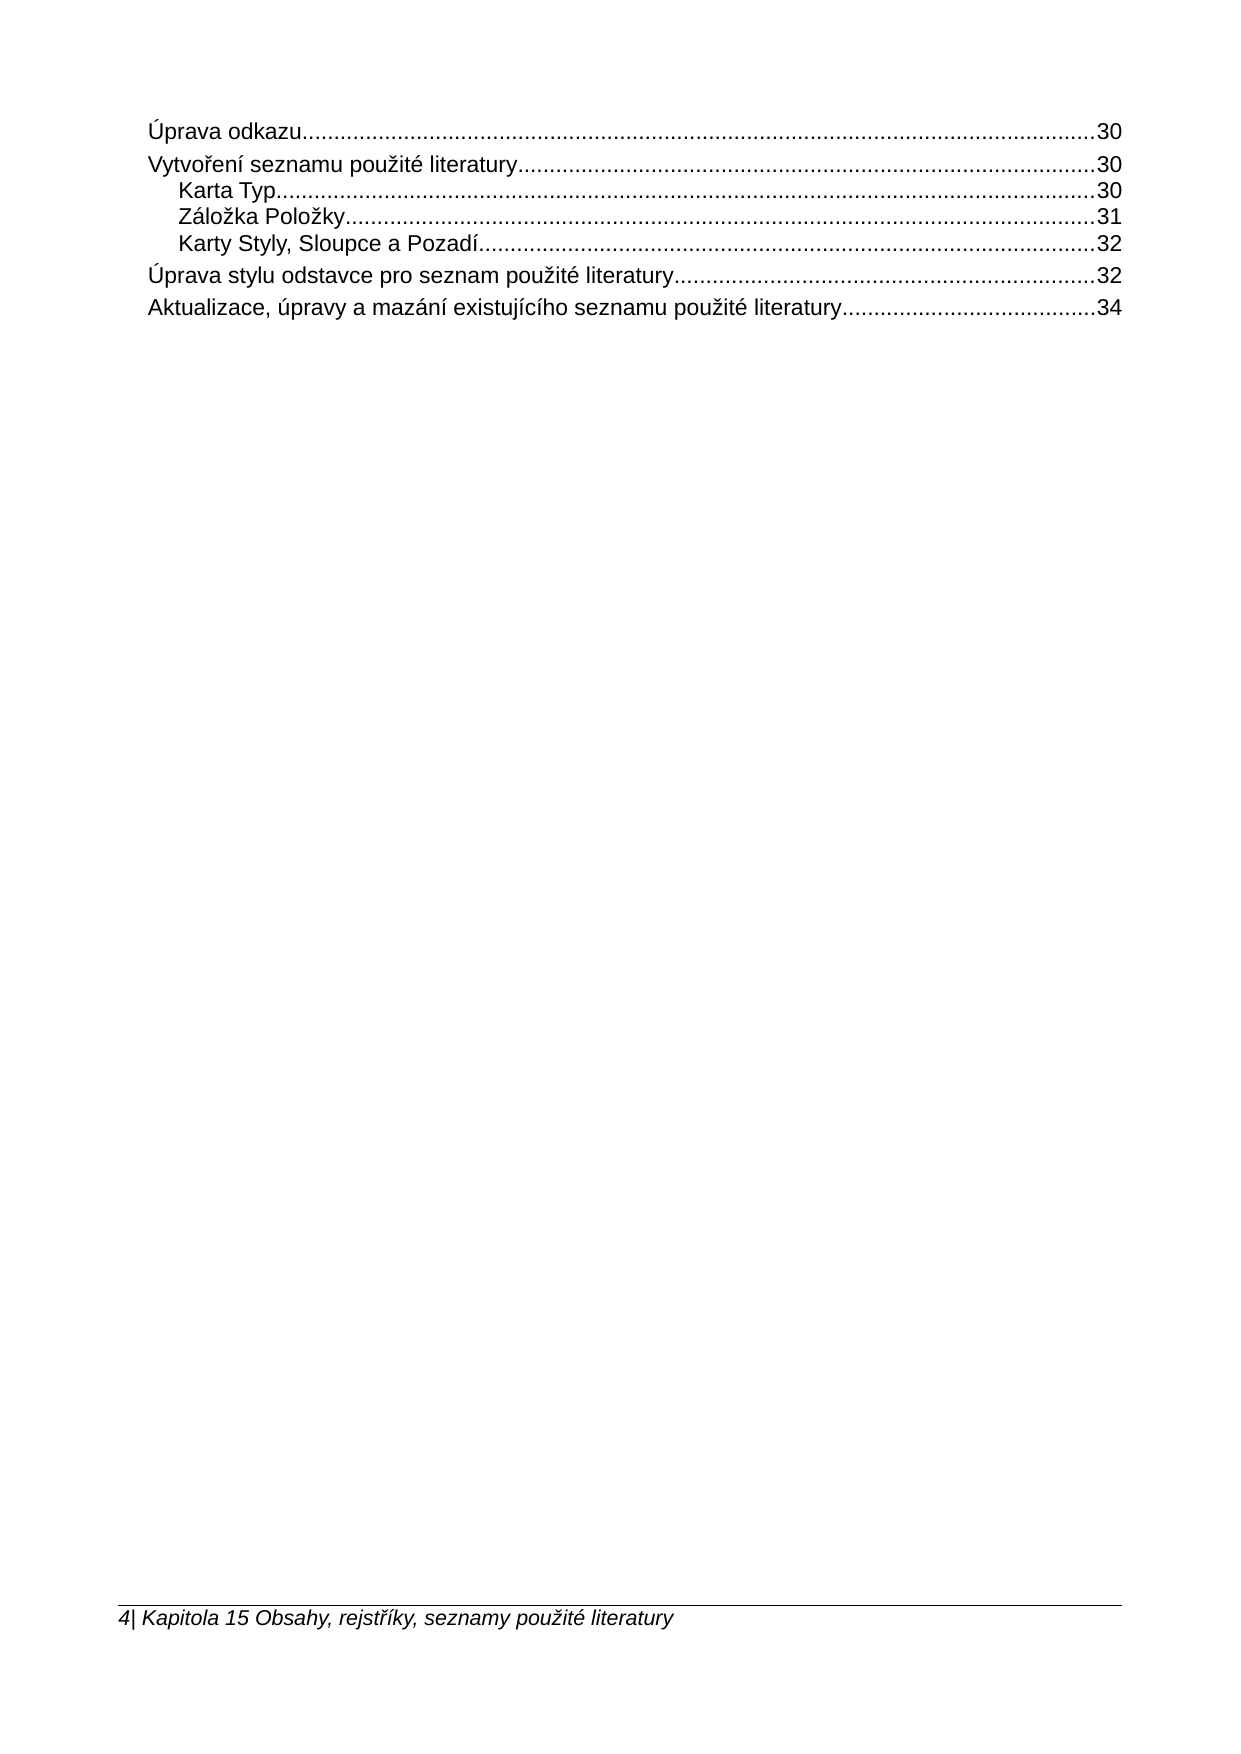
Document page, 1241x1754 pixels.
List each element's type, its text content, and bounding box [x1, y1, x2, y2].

text Záložka Položky 31 [178, 203, 1122, 229]
text Vytvoření seznamu použité literatury 30 [148, 151, 1122, 177]
text Karty Styly, Sloupce a Pozadí 32 [178, 229, 1122, 256]
text Úprava stylu odstavce pro seznam použité literatury 32 [148, 262, 1122, 288]
text Karta Typ 30 [178, 177, 1122, 203]
text Úprava odkazu 30 [148, 118, 1122, 144]
text Aktualizace, úpravy a mazání existujícího seznamu použité literatury 34 [148, 294, 1122, 321]
